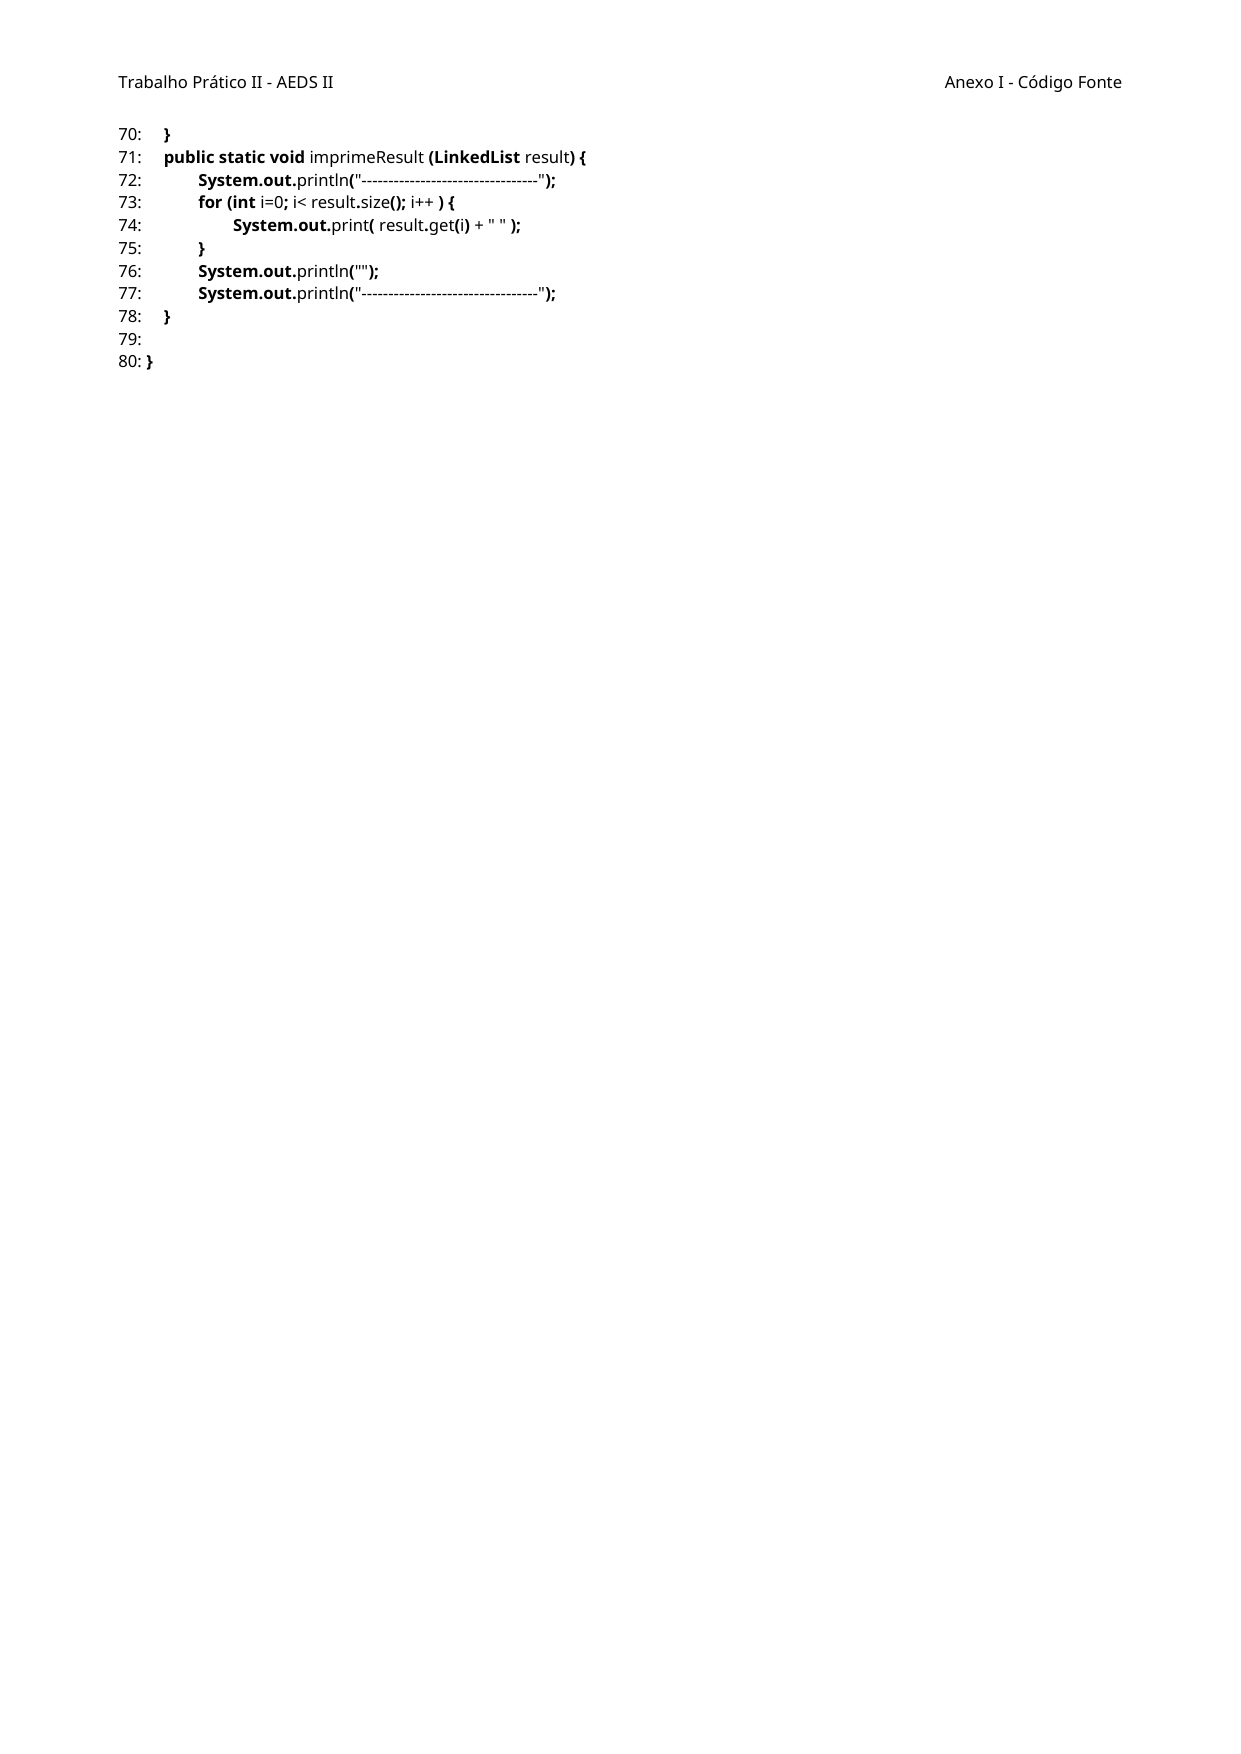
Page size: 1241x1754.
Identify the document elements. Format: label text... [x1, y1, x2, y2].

text 77: System.out.println("---------------------------------"); [118, 282, 1122, 305]
text 74: System.out.print( result.get(i) + " " ); [118, 214, 1122, 237]
text 79: [118, 327, 1122, 350]
text 72: System.out.println("---------------------------------"); [118, 168, 1122, 191]
text 78: } [118, 305, 1122, 327]
text 71: public static void imprimeResult (LinkedList result) { [118, 146, 1122, 168]
text 80: } [118, 350, 1122, 373]
text 76: System.out.println(""); [118, 259, 1122, 282]
text 70: } [118, 123, 1122, 146]
text 75: } [118, 237, 1122, 259]
text 73: for (int i=0; i< result.size(); i++ ) { [118, 191, 1122, 214]
